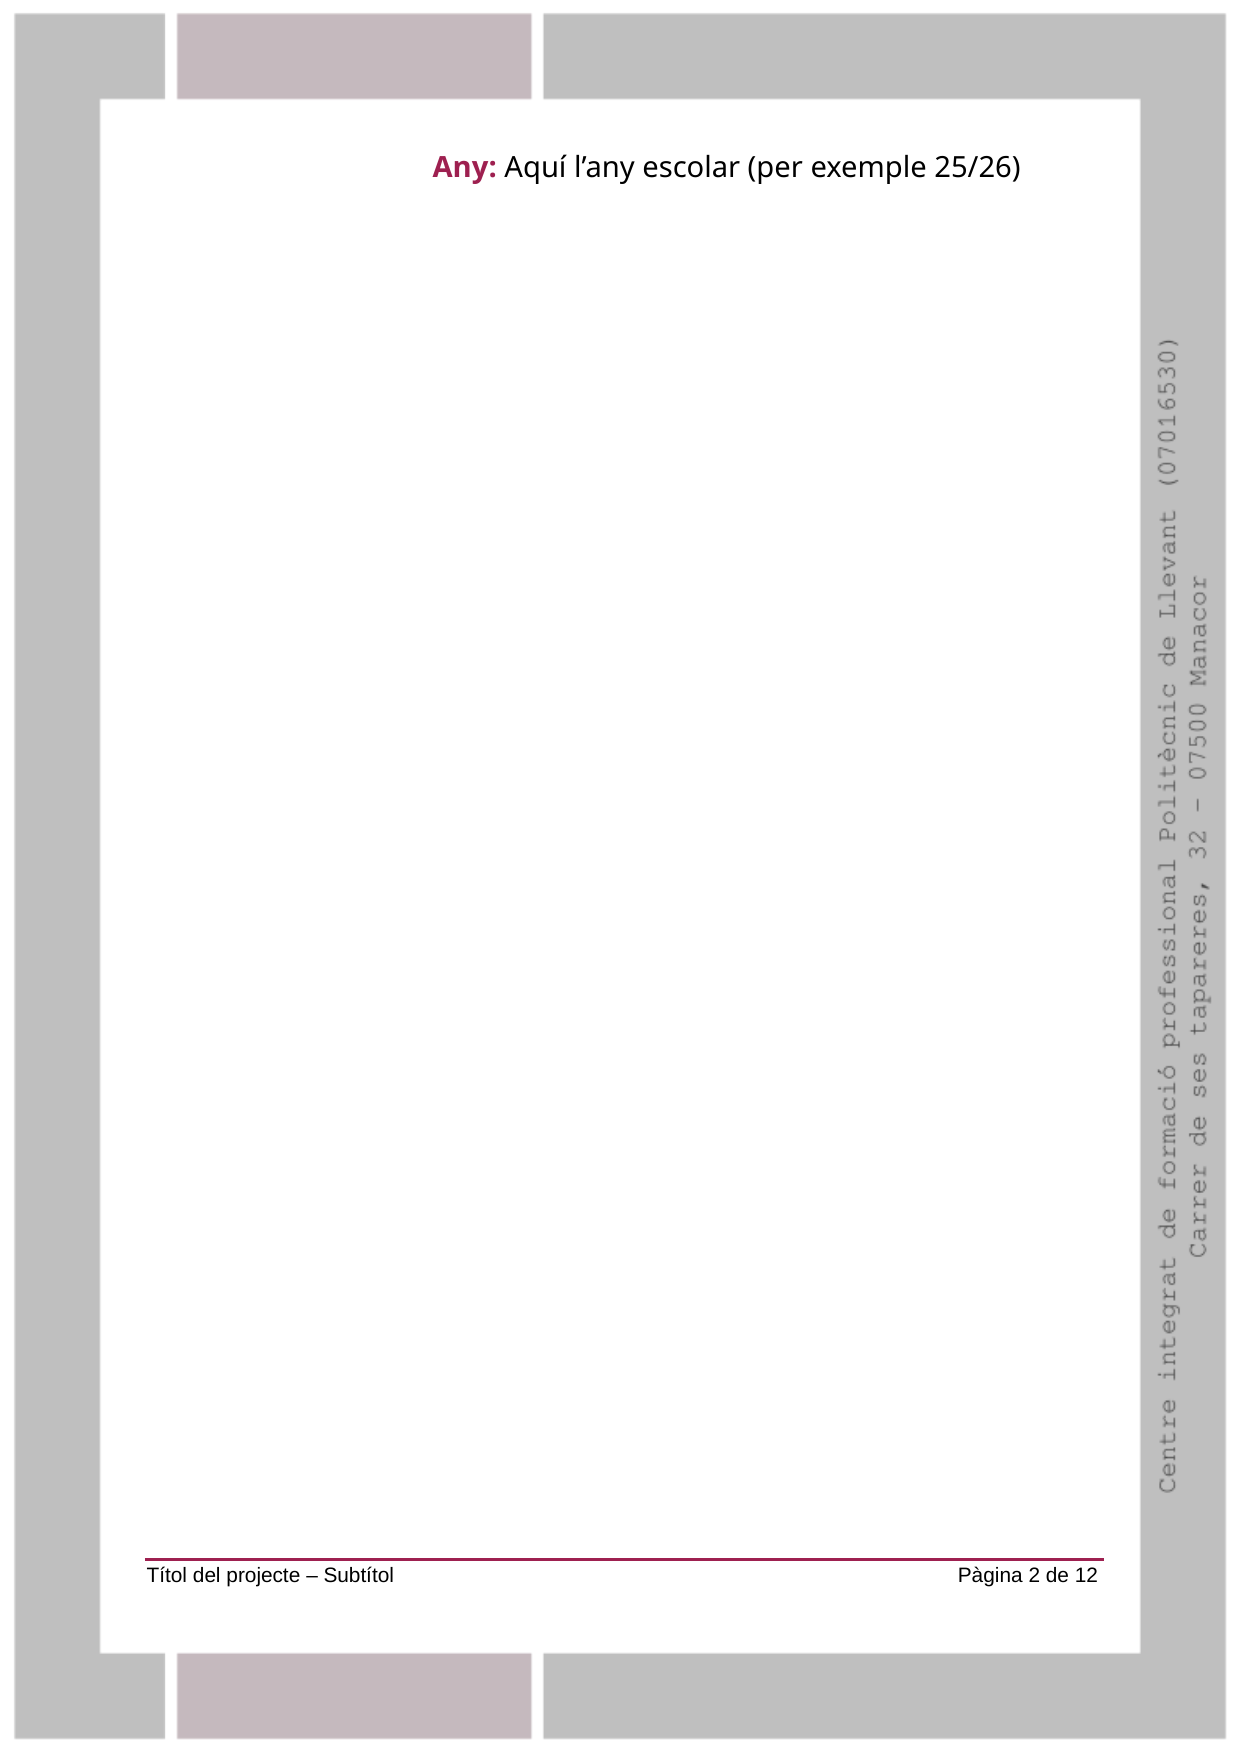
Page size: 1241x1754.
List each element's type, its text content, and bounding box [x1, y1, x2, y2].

picture [0, 0, 1241, 1754]
text Any: Aquí l’any escolar (per exemple 25/26) [146, 146, 1021, 186]
